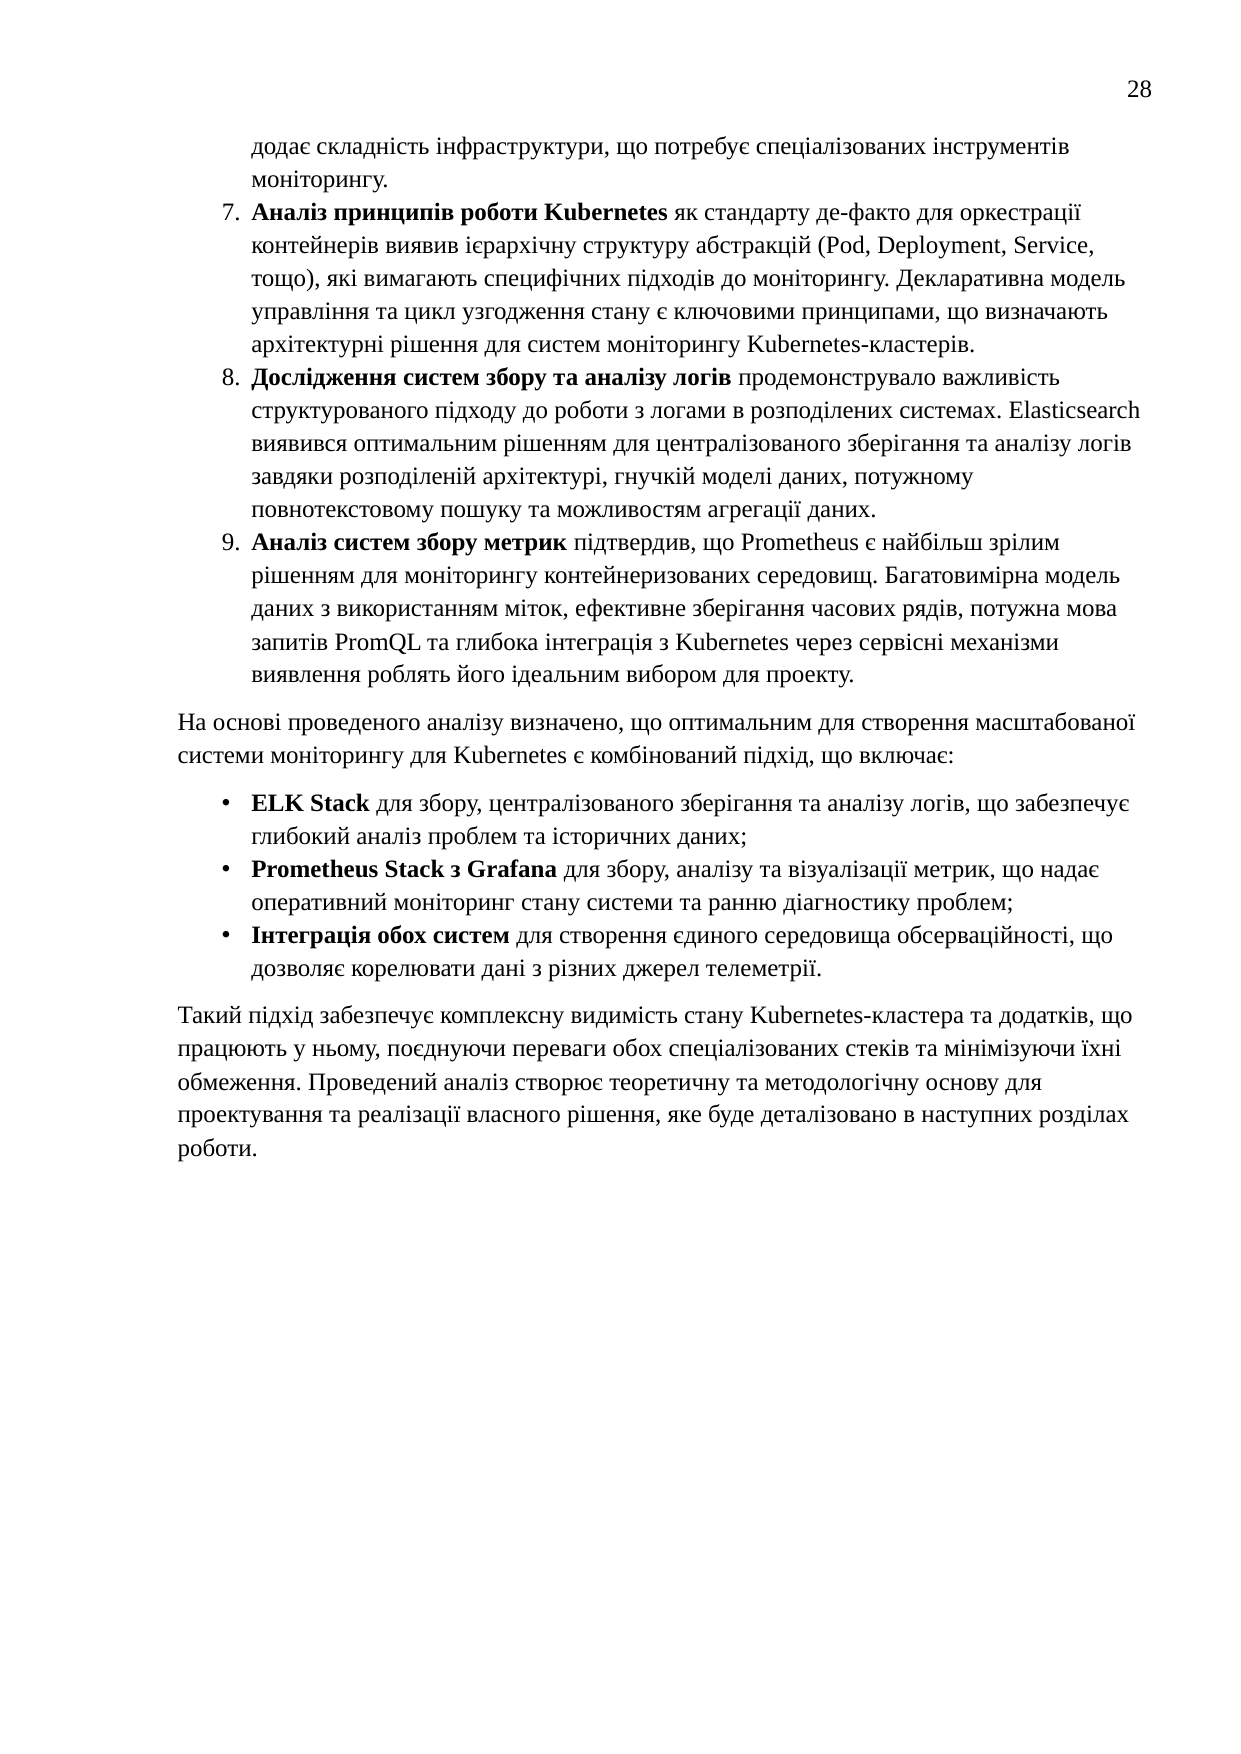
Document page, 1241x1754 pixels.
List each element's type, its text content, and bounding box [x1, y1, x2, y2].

list Prometheus Stack з Grafana для збору, аналізу та візуалізації метрик, що надає оперативний моніторинг стану системи та ранню діагностику проблем; [222, 854, 1152, 916]
list ELK Stack для збору, централізованого зберігання та аналізу логів, що забезпечує глибокий аналіз проблем та історичних даних; [222, 788, 1152, 849]
list Аналіз систем збору метрик підтвердив, що Prometheus є найбільш зрілим рішенням для моніторингу контейнеризованих середовищ. Багатовимірна модель даних з використанням міток, ефективне зберігання часових рядів, потужна мова запитів PromQL та глибока інтеграція з Kubernetes через сервісні механізми виявлення роблять його ідеальним вибором для проекту. [222, 527, 1152, 688]
list Аналіз принципів роботи Kubernetes як стандарту де-факто для оркестрації контейнерів виявив ієрархічну структуру абстракцій (Pod, Deployment, Service, тощо), які вимагають специфічних підходів до моніторингу. Декларативна модель управління та цикл узгодження стану є ключовими принципами, що визначають архітектурні рішення для систем моніторингу Kubernetes-кластерів. [222, 197, 1152, 358]
list Інтеграція обох систем для створення єдиного середовища обсерваційності, що дозволяє корелювати дані з різних джерел телеметрії. [222, 920, 1152, 982]
text Такий підхід забезпечує комплексну видимість стану Kubernetes-кластера та додатків, що працюють у ньому, поєднуючи переваги обох спеціалізованих стеків та мінімізуючи їхні обмеження. Проведений аналіз створює теоретичну та методологічну основу для проектування та реалізації власного рішення, яке буде деталізовано в наступних розділах роботи. [177, 1001, 1152, 1161]
text На основі проведеного аналізу визначено, що оптимальним для створення масштабованої системи моніторингу для Kubernetes є комбінований підхід, що включає: [177, 707, 1152, 769]
list Дослідження систем збору та аналізу логів продемонструвало важливість структурованого підходу до роботи з логами в розподілених системах. Elasticsearch виявився оптимальним рішенням для централізованого зберігання та аналізу логів завдяки розподіленій архітектурі, гнучкій моделі даних, потужному повнотекстовому пошуку та можливостям агрегації даних. [222, 362, 1152, 523]
list додає складність інфраструктури, що потребує спеціалізованих інструментів моніторингу. [222, 131, 1152, 193]
